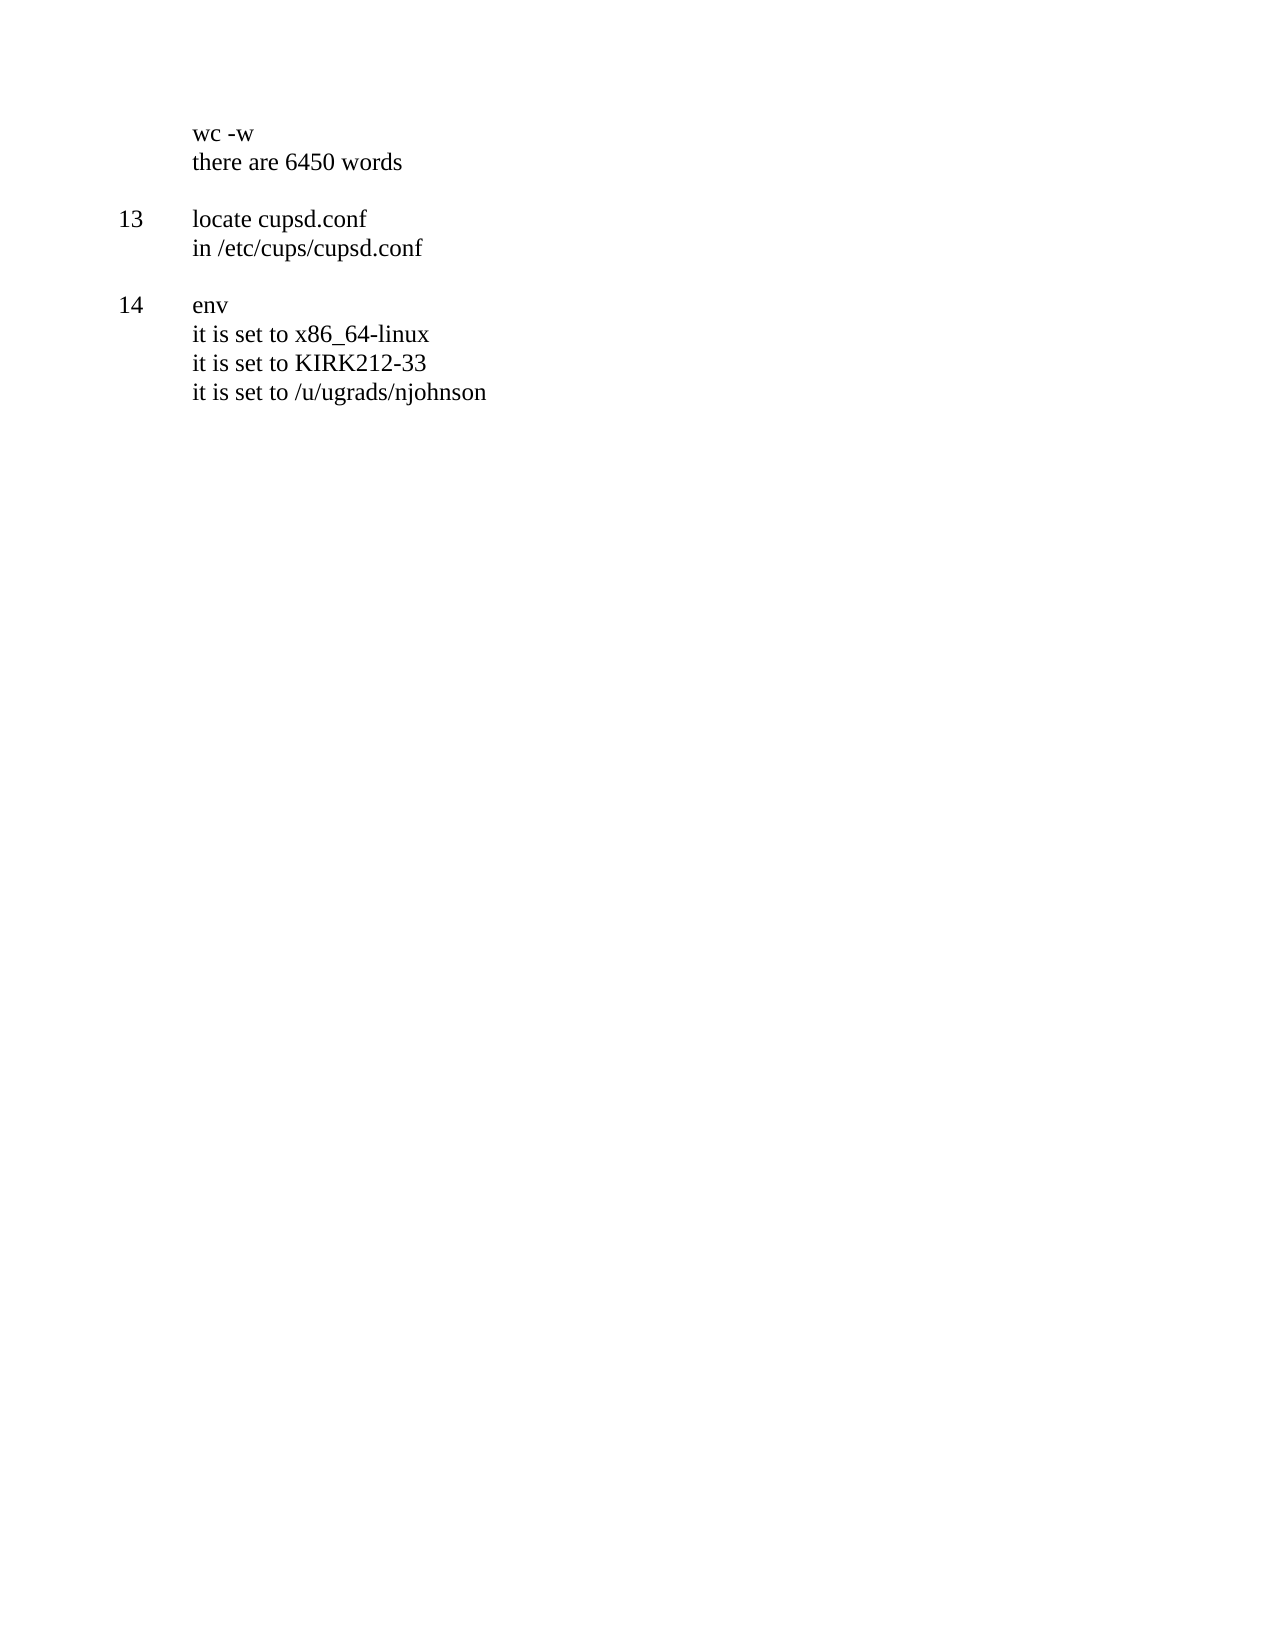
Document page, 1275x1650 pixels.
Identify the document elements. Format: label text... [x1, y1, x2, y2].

text wc -w [118, 118, 1157, 147]
text it is set to x86_64-linux [118, 319, 1157, 348]
text 14 env [118, 291, 1157, 319]
text in /etc/cups/cupsd.conf [118, 233, 1157, 262]
text there are 6450 words [118, 147, 1157, 176]
text 13 locate cupsd.conf [118, 204, 1157, 233]
text it is set to KIRK212-33 [118, 348, 1157, 377]
text it is set to /u/ugrads/njohnson [118, 377, 1157, 406]
